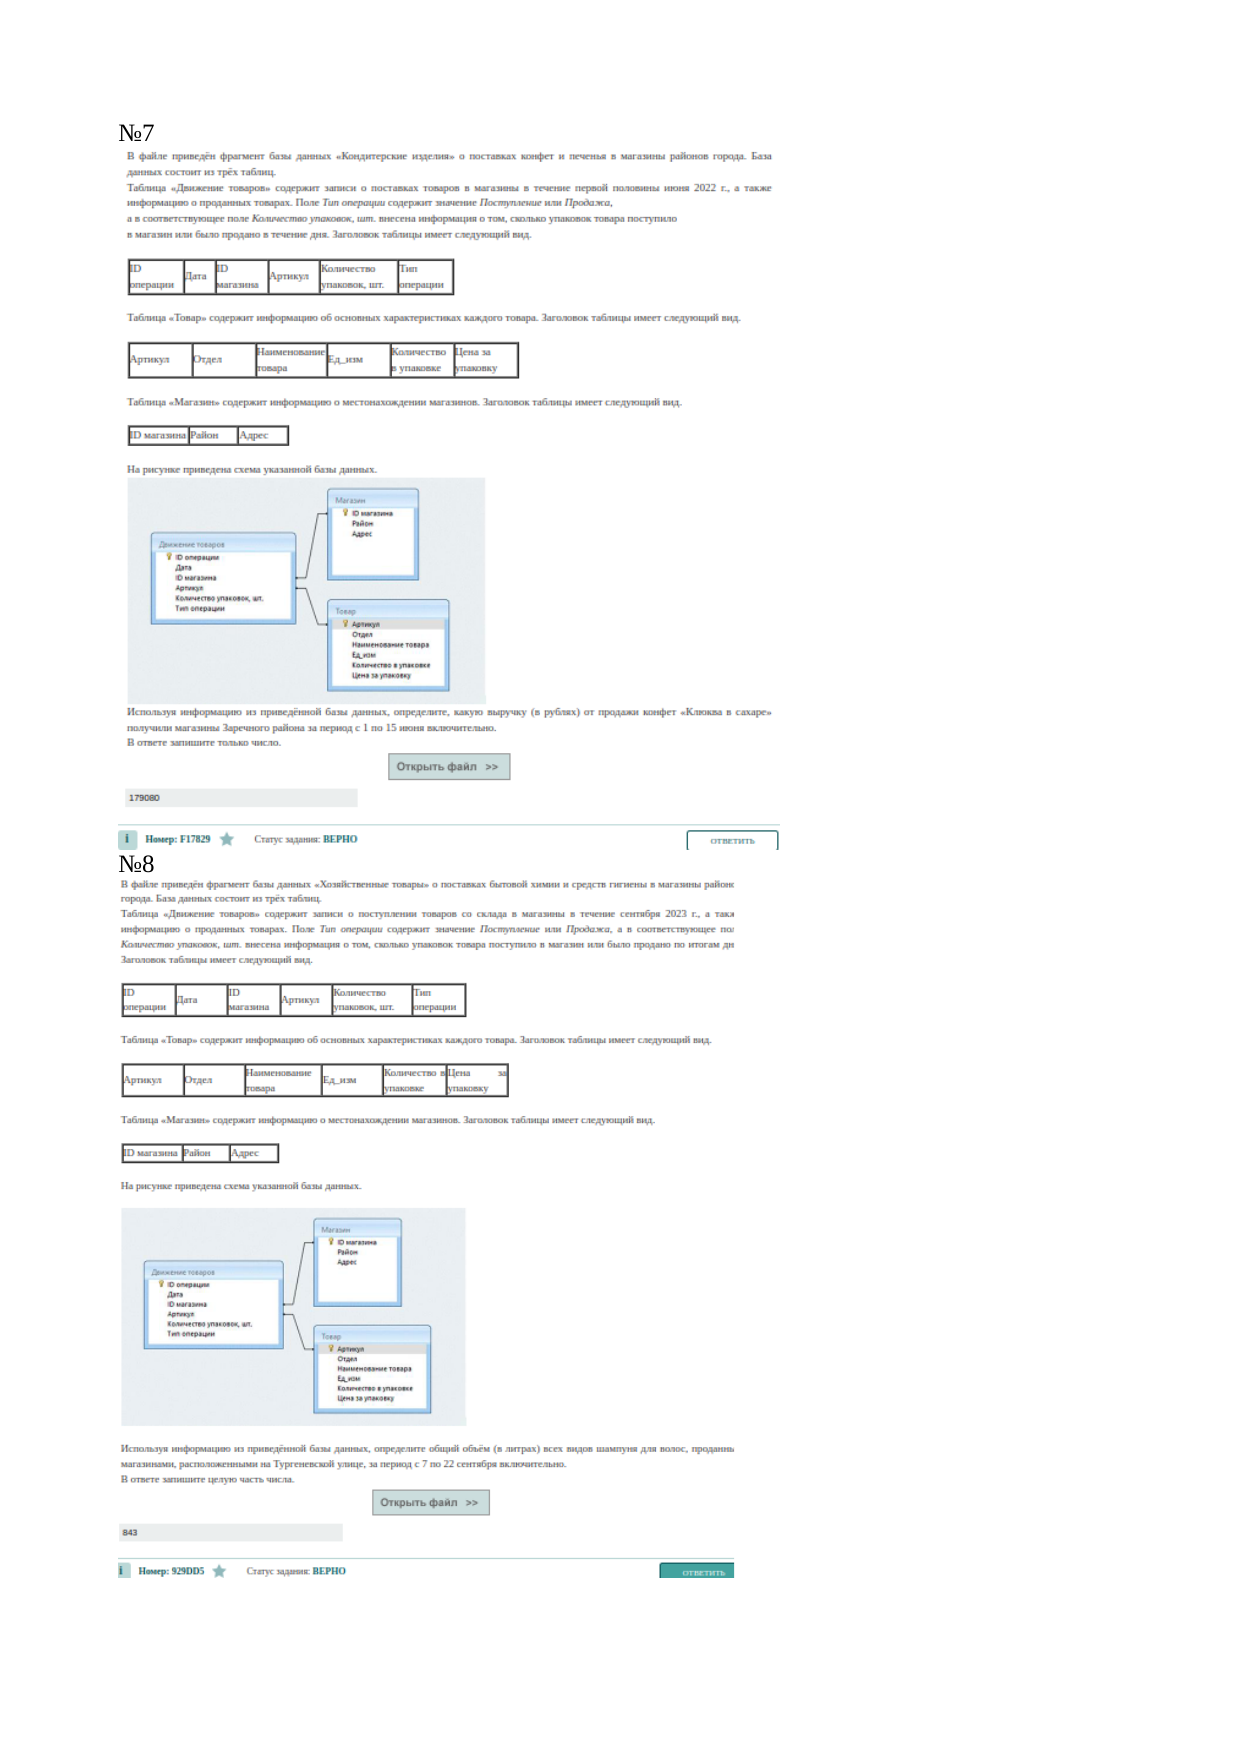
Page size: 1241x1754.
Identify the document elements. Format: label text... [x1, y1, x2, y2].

picture [118, 146, 780, 850]
text №7 [118, 118, 1122, 147]
text №8 [118, 849, 1122, 878]
picture [118, 877, 735, 1578]
